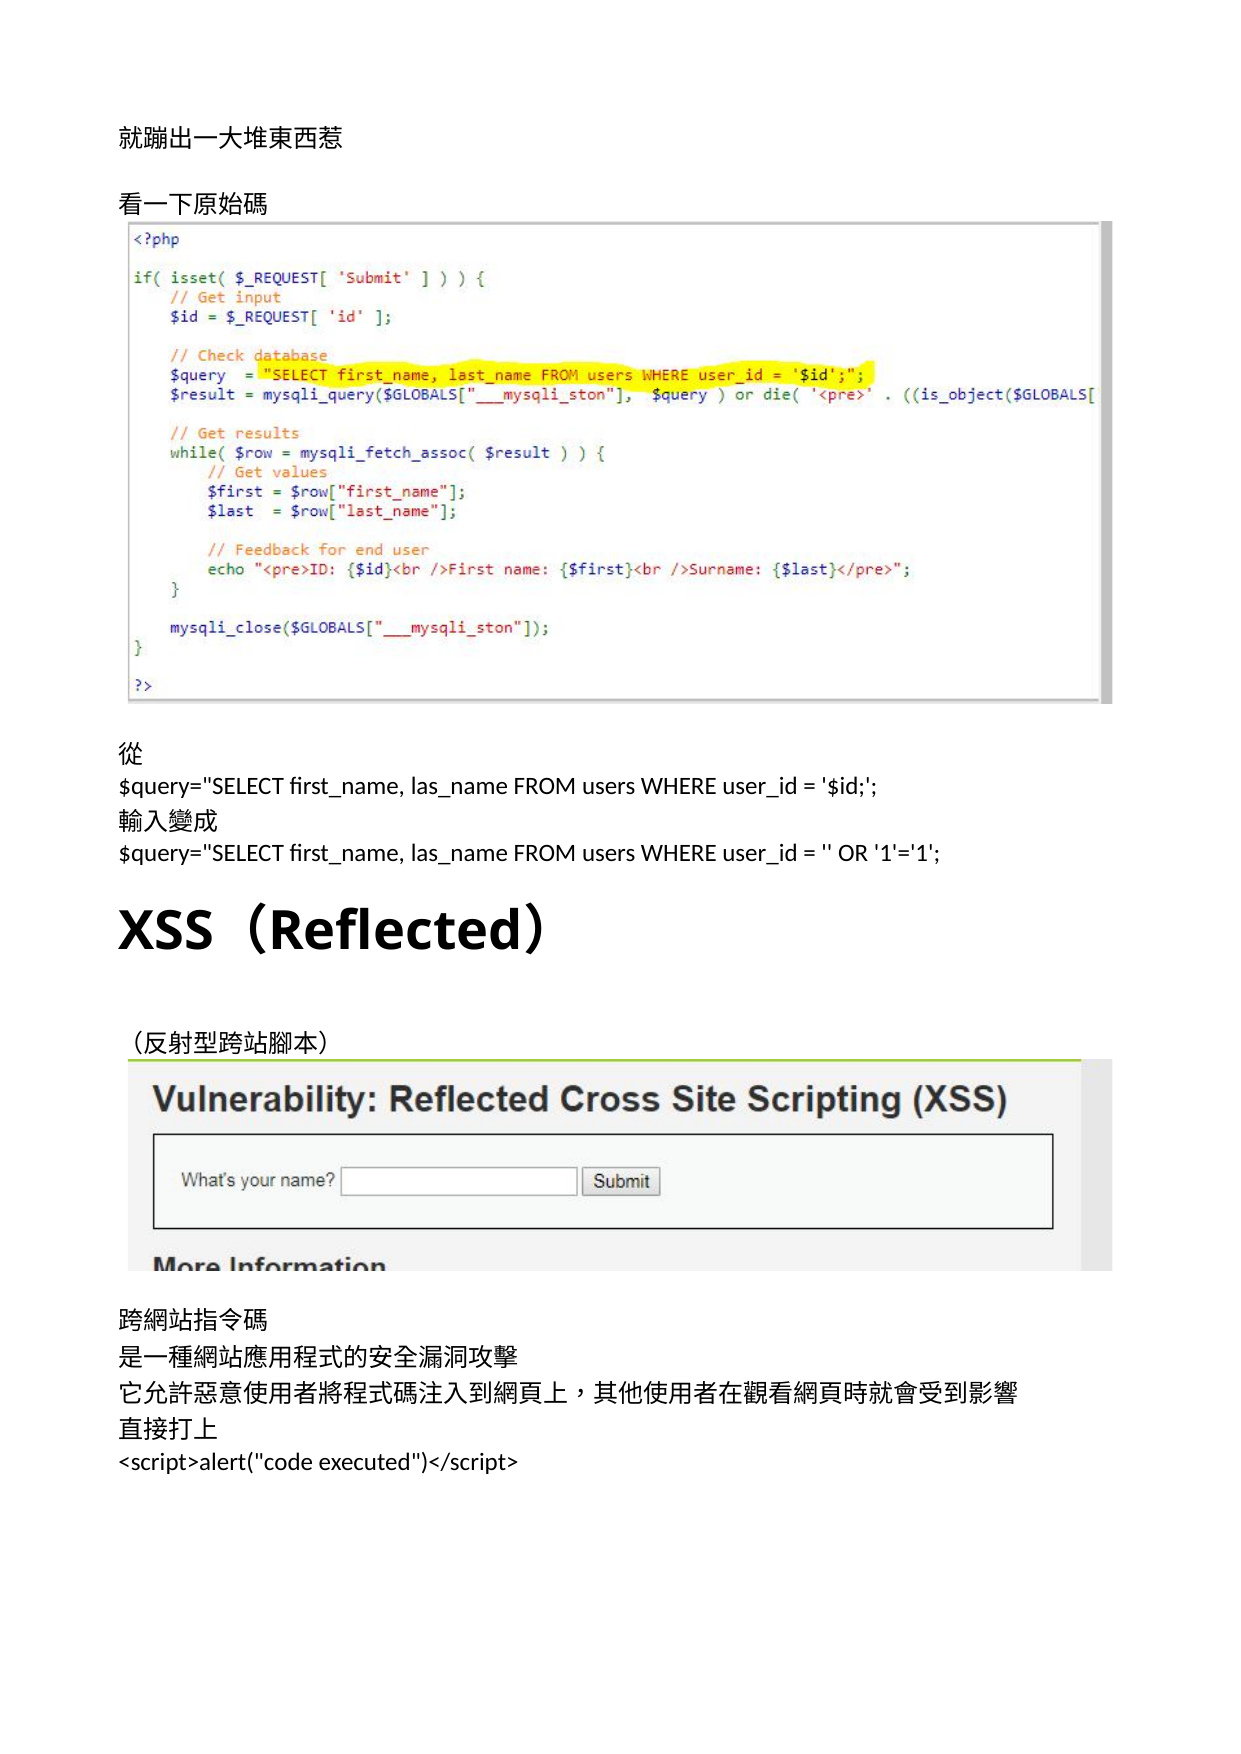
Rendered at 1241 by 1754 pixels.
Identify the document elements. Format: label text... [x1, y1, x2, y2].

picture [127, 221, 1113, 704]
text 輸入變成 [118, 801, 1122, 837]
text $query="SELECT first_name, las_name FROM users WHERE user_id = '$id;'; [118, 770, 1122, 801]
text 它允許惡意使用者將程式碼注入到網頁上，其他使用者在觀看網頁時就會受到影響 [118, 1373, 1122, 1409]
text 從 [118, 734, 1122, 770]
text 就蹦出一大堆東西惹 [118, 118, 1122, 154]
text 是一種網站應用程式的安全漏洞攻擊 [118, 1337, 1122, 1373]
text <script>alert("code executed")</script> [118, 1446, 1122, 1476]
text 跨網站指令碼 [118, 1301, 1122, 1337]
text （反射型跨站腳本） [118, 1023, 1122, 1059]
text $query="SELECT first_name, las_name FROM users WHERE user_id = '' OR '1'='1'; [118, 837, 1122, 868]
text 看一下原始碼 [118, 185, 1122, 221]
subtitle XSS（Reflected） [118, 886, 1122, 965]
picture [127, 1059, 1113, 1271]
text 直接打上 [118, 1409, 1122, 1446]
